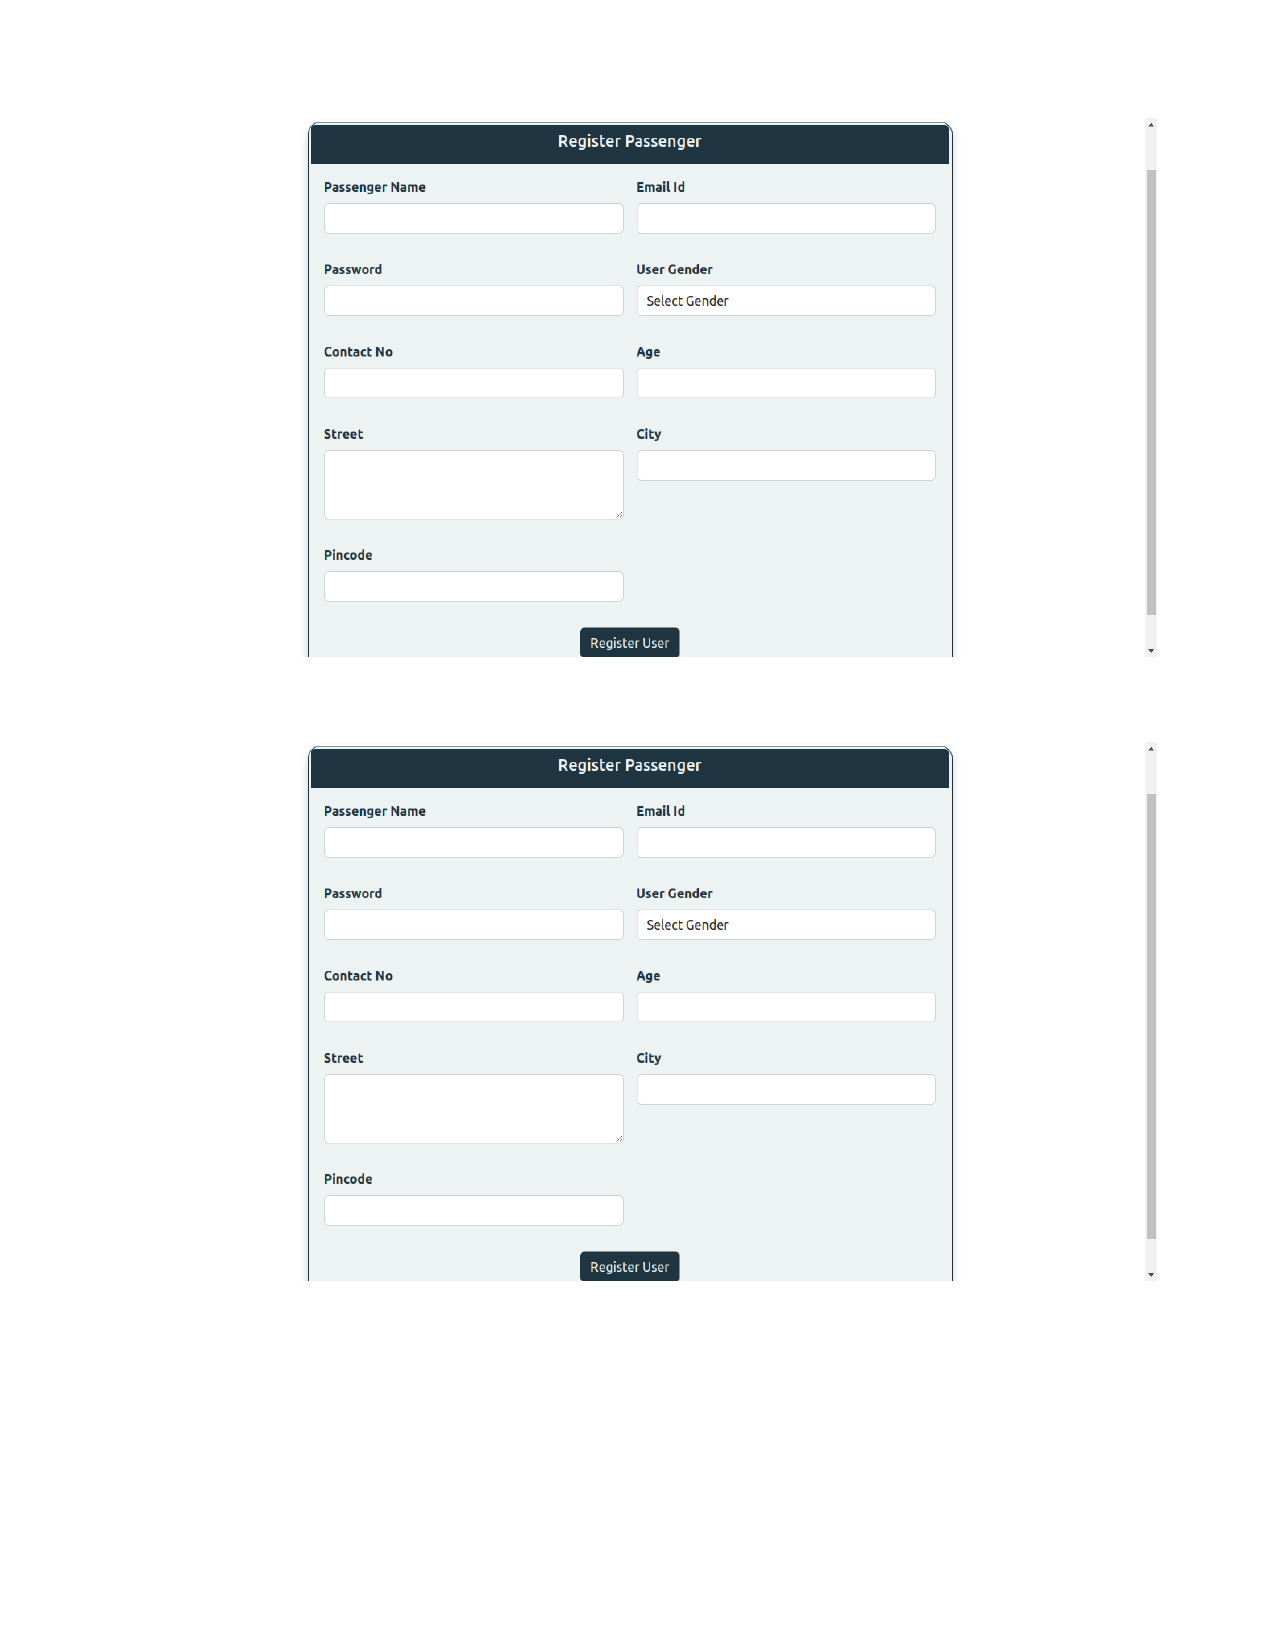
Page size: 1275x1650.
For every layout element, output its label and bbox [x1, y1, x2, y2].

picture [118, 742, 1157, 1281]
picture [118, 118, 1157, 657]
